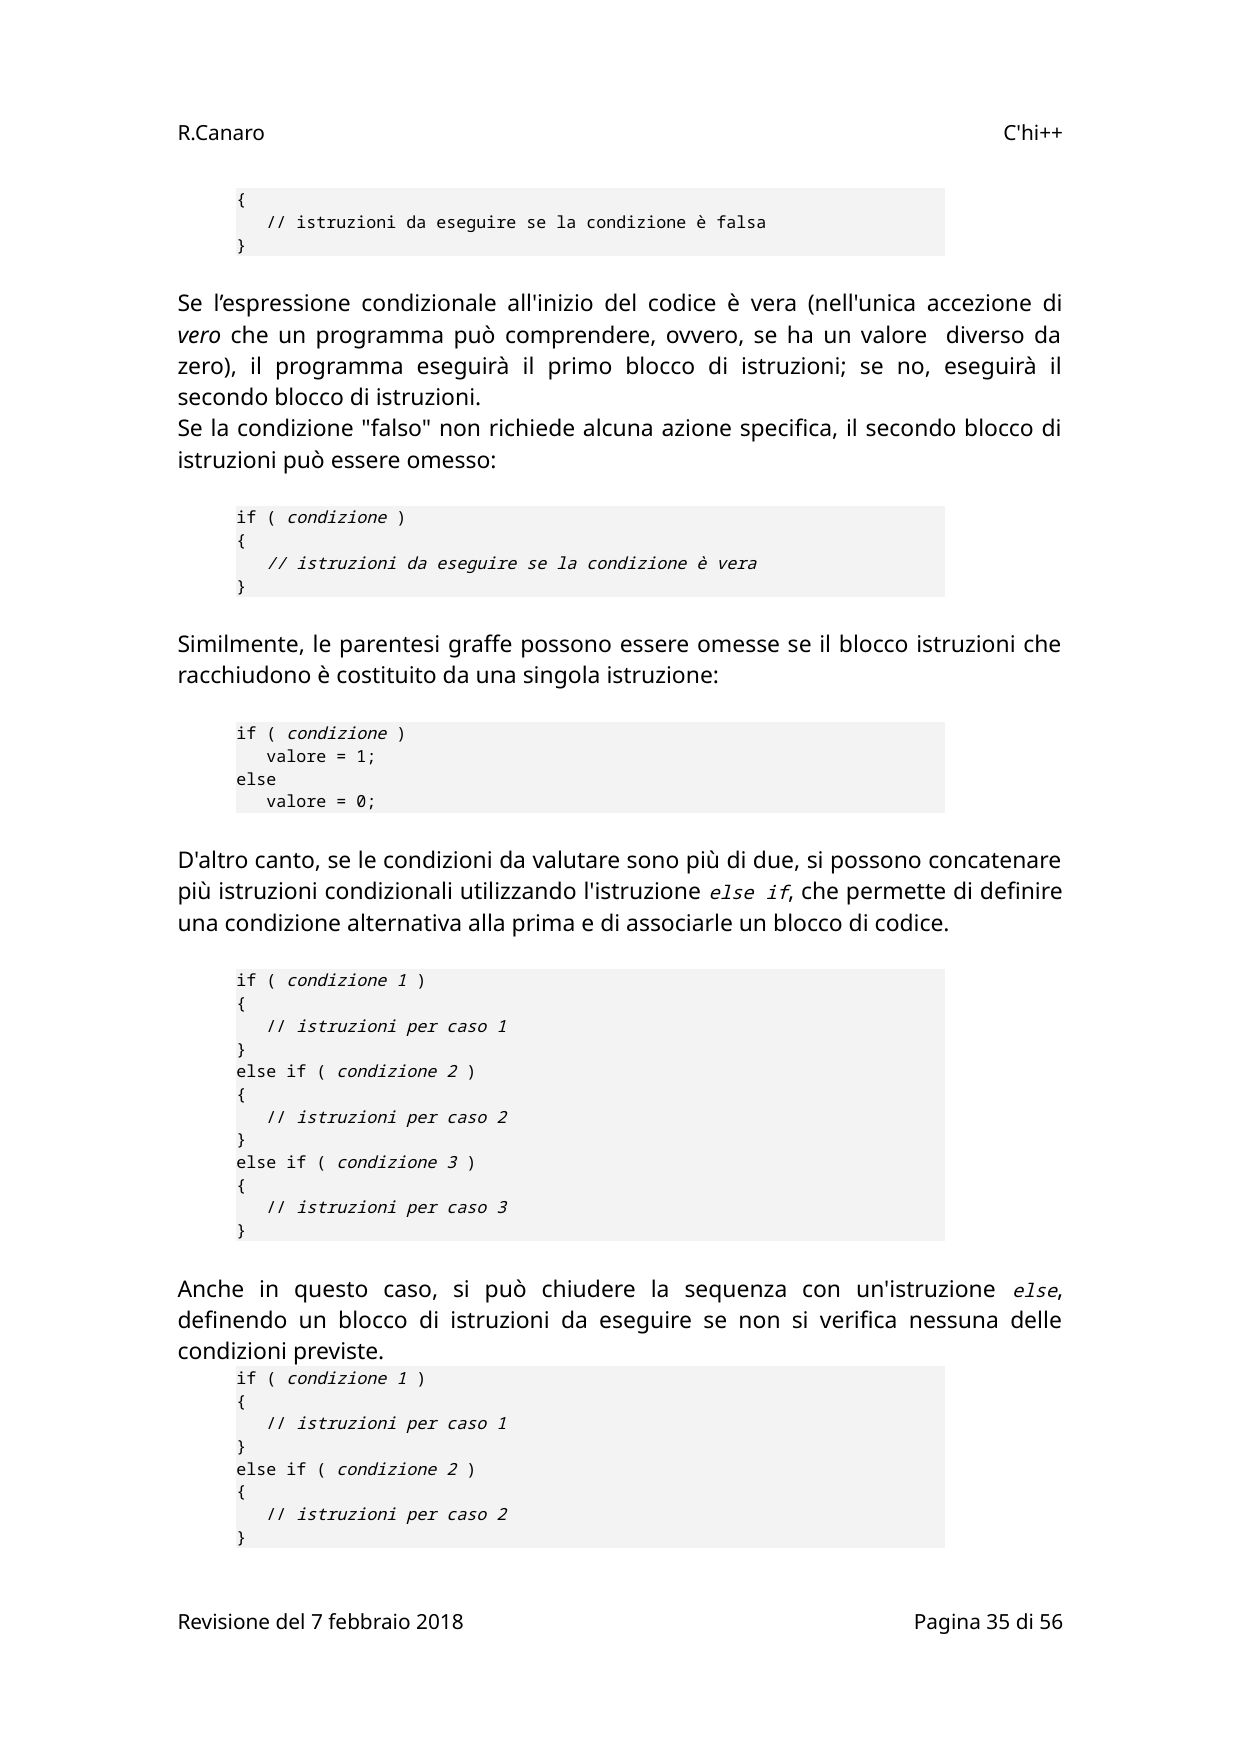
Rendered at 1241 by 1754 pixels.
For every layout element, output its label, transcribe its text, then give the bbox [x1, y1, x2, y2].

text { [236, 992, 945, 1014]
text Se l’espressione condizionale all'inizio del codice è vera (nell'unica accezione di vero che un programma può comprendere, ovvero, se ha un valore diverso da zero), il programma eseguirà il primo blocco di istruzioni; se no, eseguirà il secondo blocco di istruzioni. [177, 287, 1063, 412]
text { [236, 529, 945, 551]
text valore = 1; [236, 744, 945, 767]
text } [236, 233, 945, 256]
text // istruzioni per caso 1 [236, 1014, 945, 1037]
text } [236, 574, 945, 597]
text } [236, 1525, 945, 1548]
text D'altro canto, se le condizioni da valutare sono più di due, si possono concatenare più istruzioni condizionali utilizzando l'istruzione else if, che permette di definire una condizione alternativa alla prima e di associarle un blocco di codice. [177, 844, 1063, 938]
text if ( condizione ) [236, 722, 945, 744]
text // istruzioni per caso 2 [236, 1105, 945, 1128]
text else if ( condizione 2 ) [236, 1457, 945, 1480]
text { [236, 188, 945, 211]
text if ( condizione 1 ) [236, 969, 945, 992]
text { [236, 1480, 945, 1503]
text { [236, 1082, 945, 1105]
text } [236, 1434, 945, 1457]
text if ( condizione 1 ) [236, 1366, 945, 1389]
text Similmente, le parentesi graffe possono essere omesse se il blocco istruzioni che racchiudono è costituito da una singola istruzione: [177, 628, 1063, 691]
text // istruzioni per caso 1 [236, 1412, 945, 1434]
text { [236, 1173, 945, 1196]
text else [236, 767, 945, 790]
text // istruzioni da eseguire se la condizione è vera [236, 551, 945, 574]
text { [236, 1389, 945, 1412]
text if ( condizione ) [236, 506, 945, 529]
text // istruzioni per caso 3 [236, 1196, 945, 1219]
text else if ( condizione 2 ) [236, 1060, 945, 1082]
text } [236, 1128, 945, 1151]
text Se la condizione "falso" non richiede alcuna azione specifica, il secondo blocco di istruzioni può essere omesso: [177, 412, 1063, 475]
text // istruzioni per caso 2 [236, 1503, 945, 1525]
text } [236, 1037, 945, 1060]
text valore = 0; [236, 790, 945, 813]
text else if ( condizione 3 ) [236, 1151, 945, 1173]
text // istruzioni da eseguire se la condizione è falsa [236, 211, 945, 233]
text } [236, 1219, 945, 1241]
text Anche in questo caso, si può chiudere la sequenza con un'istruzione else, definendo un blocco di istruzioni da eseguire se non si verifica nessuna delle condizioni previste. [177, 1273, 1063, 1366]
